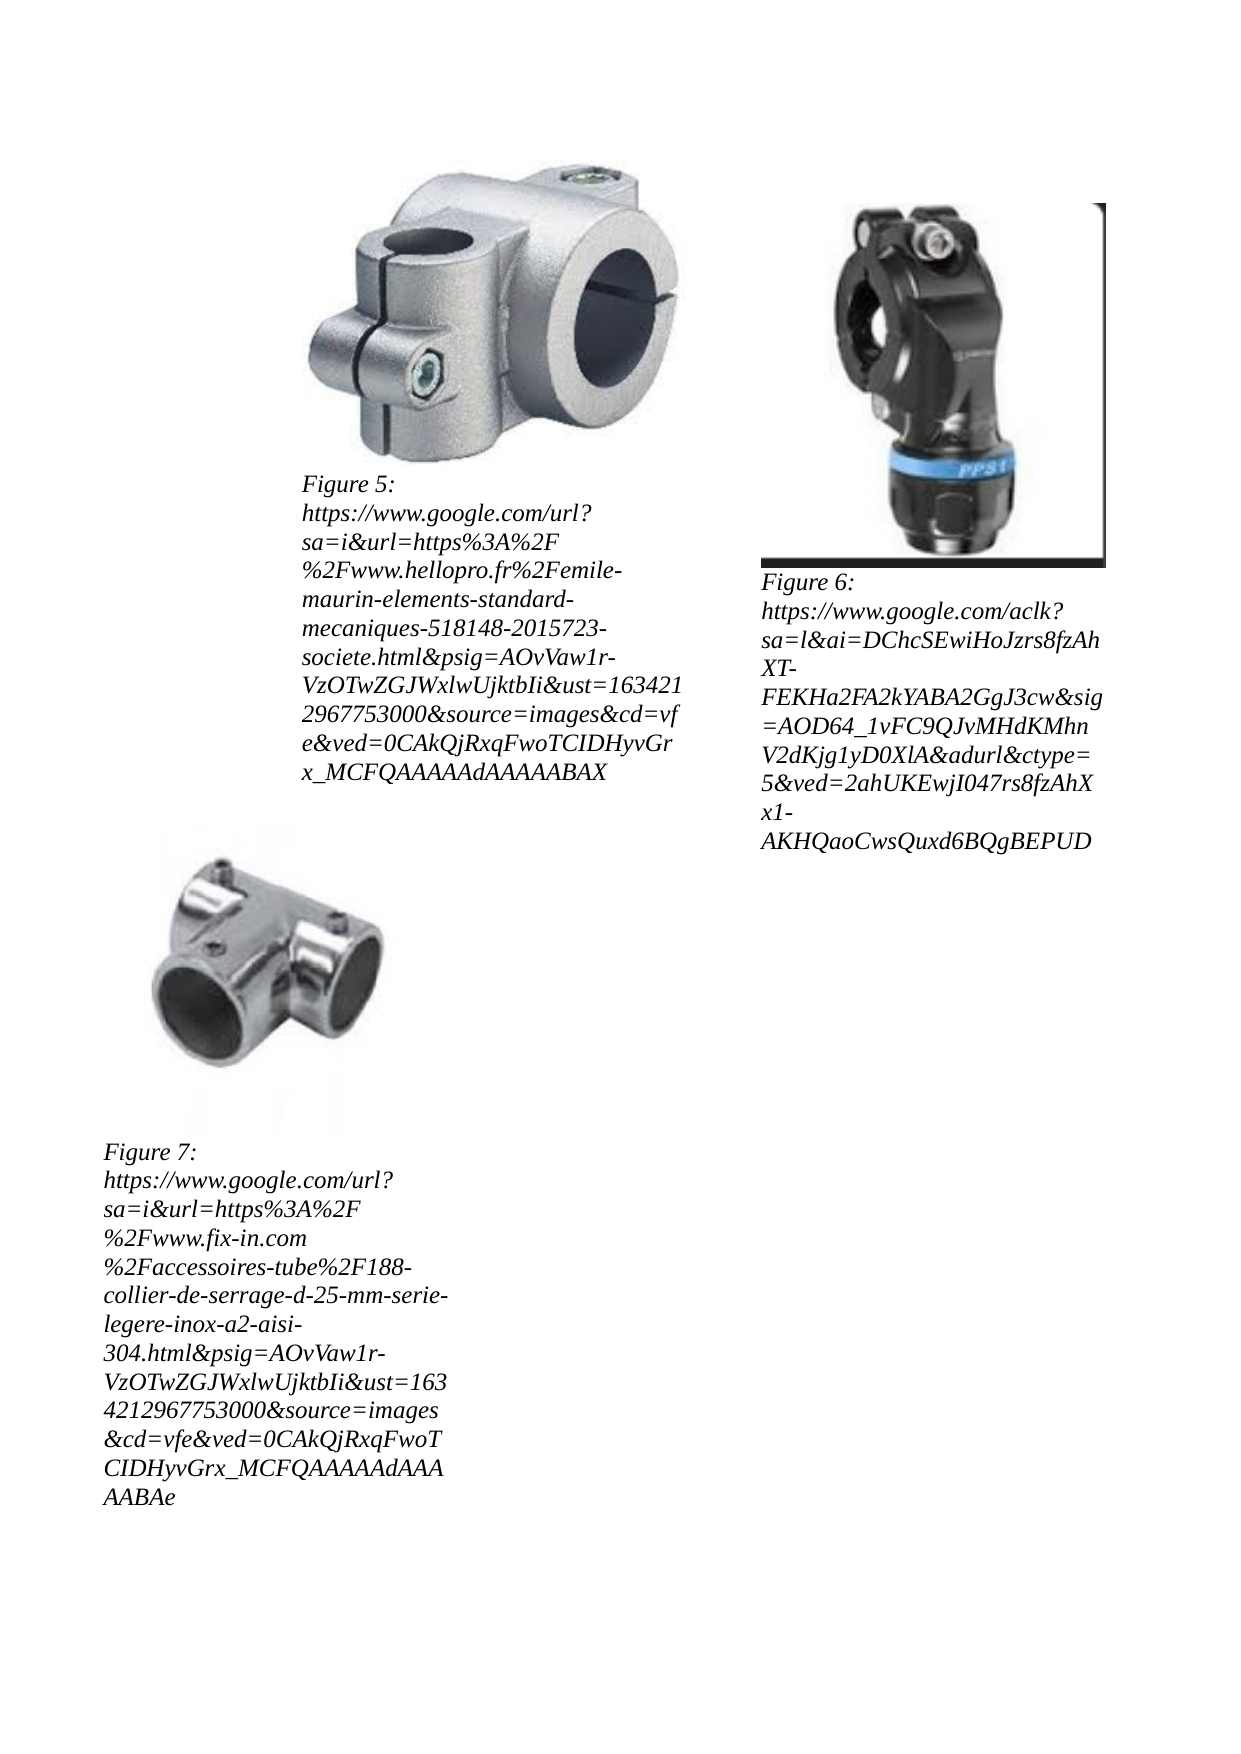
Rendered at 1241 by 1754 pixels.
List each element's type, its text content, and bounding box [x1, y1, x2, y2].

picture [761, 203, 1106, 568]
text Figure 6: https://www.google.com/aclk?sa=l&ai=DChcSEwiHoJzrs8fzAhXT-FEKHa2FA2kYABA2GgJ3cw&sig=AOD64_1vFC9QJvMHdKMhnV2dKjg1yD0XlA&adurl&ctype=5&ved=2ahUKEwjI047rs8fzAhXx1-AKHQaoCwsQuxd6BQgBEPUD [761, 568, 1106, 855]
text Figure 7: https://www.google.com/url?sa=i&url=https%3A%2F%2Fwww.fix-in.com%2Faccessoires-tube%2F188-collier-de-serrage-d-25-mm-serie-legere-inox-a2-aisi-304.html&psig=AOvVaw1r-VzOTwZGJWxlwUjktbIi&ust=1634212967753000&source=images&cd=vfe&ved=0CAkQjRxqFwoTCIDHyvGrx_MCFQAAAAAdAAAAABAe [103, 798, 455, 1511]
text Figure 5: https://www.google.com/url?sa=i&url=https%3A%2F%2Fwww.hellopro.fr%2Femile-maurin-elements-standard-mecaniques-518148-2015723-societe.html&psig=AOvVaw1r-VzOTwZGJWxlwUjktbIi&ust=1634212967753000&source=images&cd=vfe&ved=0CAkQjRxqFwoTCIDHyvGrx_MCFQAAAAAdAAAAABAX [302, 470, 686, 785]
picture [95, 785, 447, 1137]
picture [301, 148, 686, 470]
